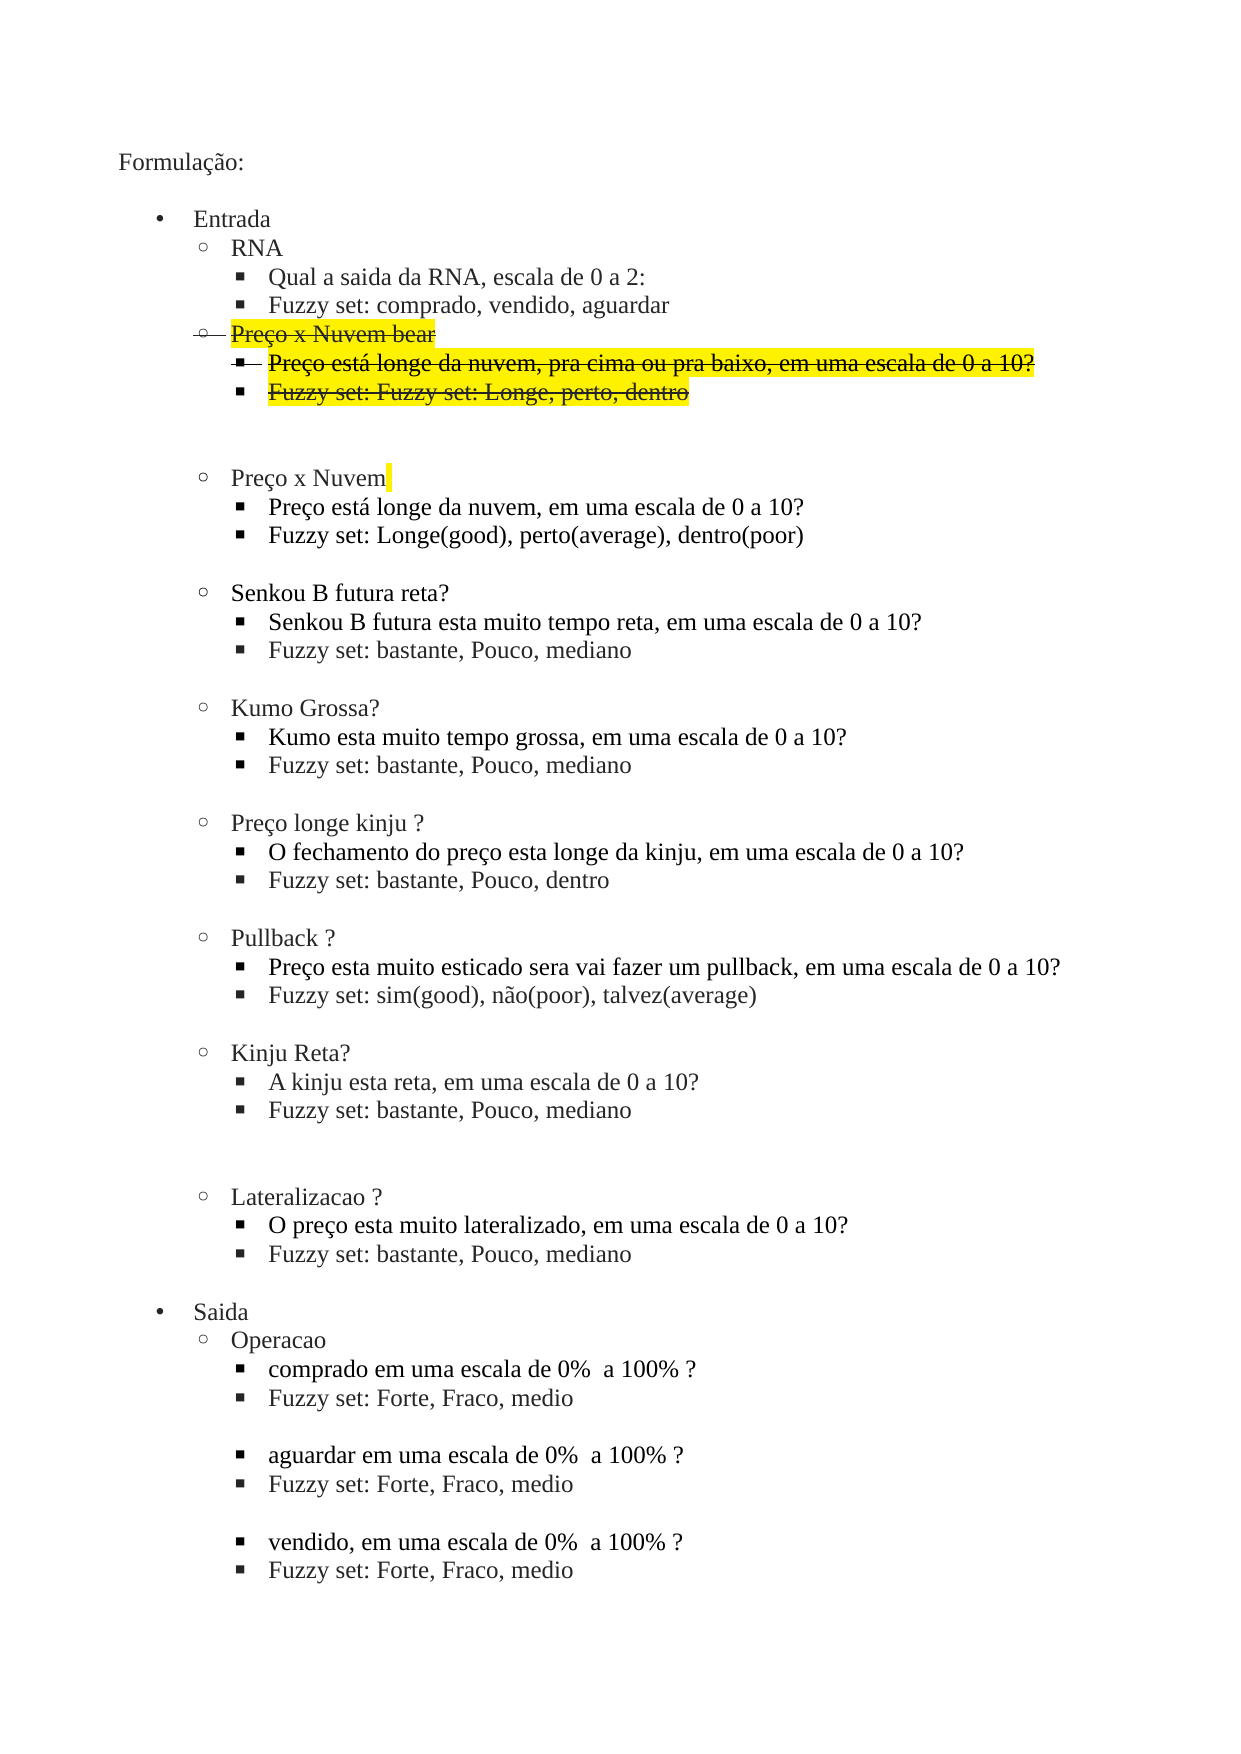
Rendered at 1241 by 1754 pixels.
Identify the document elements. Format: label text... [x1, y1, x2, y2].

list O preço esta muito lateralizado, em uma escala de 0 a 10? [231, 1211, 1122, 1239]
list Preço longe kinju ? [193, 808, 1122, 837]
text Formulação: [118, 147, 1122, 176]
list Operacao [193, 1326, 1122, 1354]
list Fuzzy set: bastante, Pouco, dentro [231, 866, 1122, 894]
list Fuzzy set: Forte, Fraco, medio [231, 1556, 1122, 1584]
list Fuzzy set: sim(good), não(poor), talvez(average) [231, 981, 1122, 1009]
list Fuzzy set: bastante, Pouco, mediano [231, 1239, 1122, 1268]
list Kinju Reta? [193, 1038, 1122, 1067]
list Fuzzy set: bastante, Pouco, mediano [231, 1096, 1122, 1124]
list Pullback ? [193, 923, 1122, 952]
list comprado em uma escala de 0% a 100% ? [231, 1354, 1122, 1383]
list Lateralizacao ? [193, 1182, 1122, 1211]
list Preço esta muito esticado sera vai fazer um pullback, em uma escala de 0 a 10? [231, 952, 1122, 981]
list Preço x Nuvem [193, 463, 1122, 492]
list Fuzzy set: Forte, Fraco, medio [231, 1469, 1122, 1498]
list Fuzzy set: Fuzzy set: Longe, perto, dentro [231, 377, 1122, 406]
list RNA [193, 233, 1122, 262]
list Kumo esta muito tempo grossa, em uma escala de 0 a 10? [231, 722, 1122, 751]
list Saida [156, 1297, 1122, 1326]
list Kumo Grossa? [193, 693, 1122, 722]
list Senkou B futura reta? [193, 578, 1122, 607]
list Fuzzy set: Longe(good), perto(average), dentro(poor) [231, 521, 1122, 549]
list Senkou B futura esta muito tempo reta, em uma escala de 0 a 10? [231, 607, 1122, 636]
list O fechamento do preço esta longe da kinju, em uma escala de 0 a 10? [231, 837, 1122, 866]
list Preço está longe da nuvem, pra cima ou pra baixo, em uma escala de 0 a 10? [231, 348, 1122, 377]
list A kinju esta reta, em uma escala de 0 a 10? [231, 1067, 1122, 1096]
list Fuzzy set: bastante, Pouco, mediano [231, 636, 1122, 664]
list vendido, em uma escala de 0% a 100% ? [231, 1527, 1122, 1556]
list Fuzzy set: bastante, Pouco, mediano [231, 751, 1122, 779]
list Qual a saida da RNA, escala de 0 a 2: [231, 262, 1122, 291]
list Preço x Nuvem bear [193, 319, 1122, 348]
list Preço está longe da nuvem, em uma escala de 0 a 10? [231, 492, 1122, 521]
list Fuzzy set: comprado, vendido, aguardar [231, 291, 1122, 319]
list Fuzzy set: Forte, Fraco, medio [231, 1383, 1122, 1412]
list Entrada [156, 204, 1122, 233]
list aguardar em uma escala de 0% a 100% ? [231, 1441, 1122, 1469]
